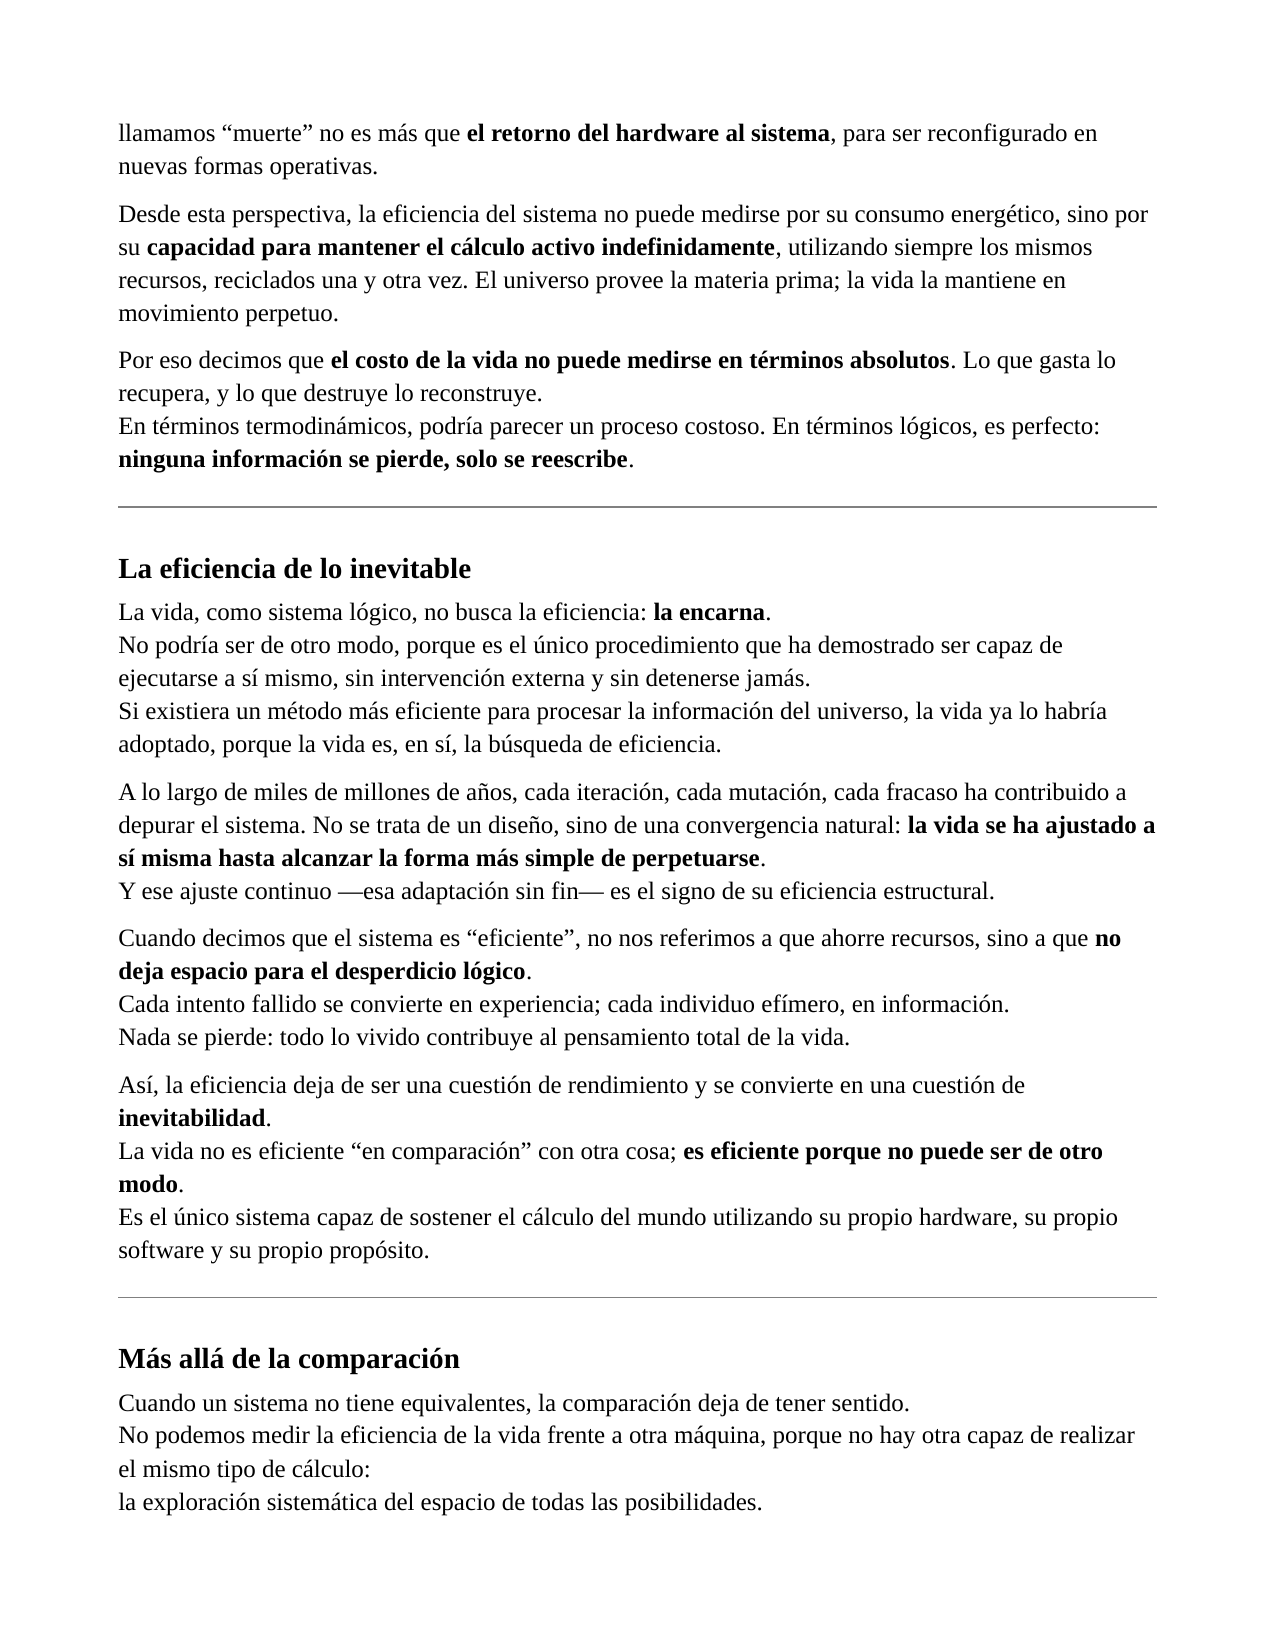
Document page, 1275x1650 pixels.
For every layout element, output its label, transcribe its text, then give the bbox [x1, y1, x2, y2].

subtitle Más allá de la comparación [118, 1342, 1157, 1375]
text Cuando un sistema no tiene equivalentes, la comparación deja de tener sentido. No podemos medir la eficiencia de la vida frente a otra máquina, porque no hay otra capaz de realizar el mismo tipo de cálculo: la exploración sistemática del espacio de todas las posibilidades. [118, 1388, 1157, 1515]
text Desde esta perspectiva, la eficiencia del sistema no puede medirse por su consumo energético, sino por su capacidad para mantener el cálculo activo indefinidamente, utilizando siempre los mismos recursos, reciclados una y otra vez. El universo provee la materia prima; la vida la mantiene en movimiento perpetuo. [118, 199, 1157, 327]
text llamamos “muerte” no es más que el retorno del hardware al sistema, para ser reconfigurado en nuevas formas operativas. [118, 118, 1157, 180]
text A lo largo de miles de millones de años, cada iteración, cada mutación, cada fracaso ha contribuido a depurar el sistema. No se trata de un diseño, sino de una convergencia natural: la vida se ha ajustado a sí misma hasta alcanzar la forma más simple de perpetuarse. Y ese ajuste continuo —esa adaptación sin fin— es el signo de su eficiencia estructural. [118, 777, 1157, 904]
text Cuando decimos que el sistema es “eficiente”, no nos referimos a que ahorre recursos, sino a que no deja espacio para el desperdicio lógico. Cada intento fallido se convierte en experiencia; cada individuo efímero, en información. Nada se pierde: todo lo vivido contribuye al pensamiento total de la vida. [118, 923, 1157, 1051]
text Así, la eficiencia deja de ser una cuestión de rendimiento y se convierte en una cuestión de inevitabilidad. La vida no es eficiente “en comparación” con otra cosa; es eficiente porque no puede ser de otro modo. Es el único sistema capaz de sostener el cálculo del mundo utilizando su propio hardware, su propio software y su propio propósito. [118, 1070, 1157, 1264]
subtitle La eficiencia de lo inevitable [118, 551, 1157, 584]
text Por eso decimos que el costo de la vida no puede medirse en términos absolutos. Lo que gasta lo recupera, y lo que destruye lo reconstruye. En términos termodinámicos, podría parecer un proceso costoso. En términos lógicos, es perfecto: ninguna información se pierde, solo se reescribe. [118, 345, 1157, 473]
text La vida, como sistema lógico, no busca la eficiencia: la encarna. No podría ser de otro modo, porque es el único procedimiento que ha demostrado ser capaz de ejecutarse a sí mismo, sin intervención externa y sin detenerse jamás. Si existiera un método más eficiente para procesar la información del universo, la vida ya lo habría adoptado, porque la vida es, en sí, la búsqueda de eficiencia. [118, 597, 1157, 758]
